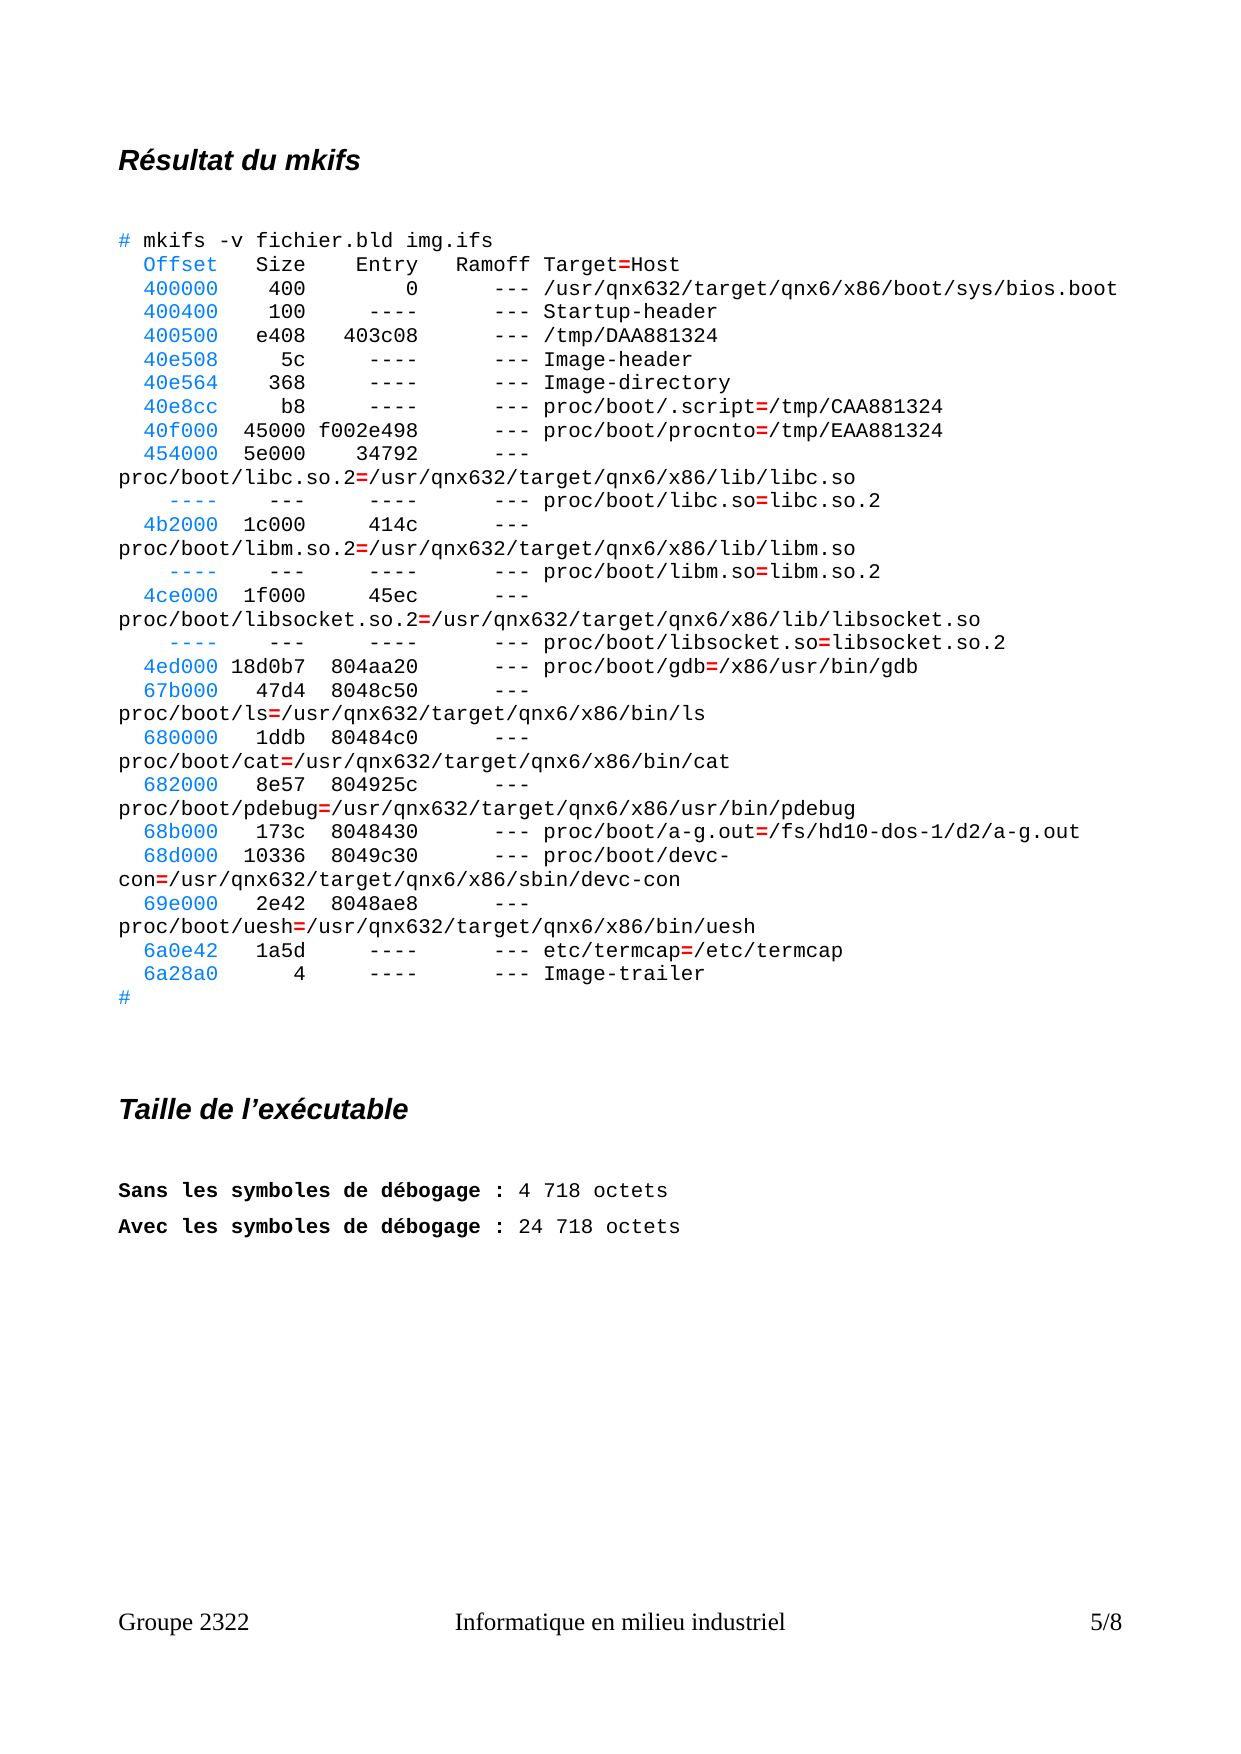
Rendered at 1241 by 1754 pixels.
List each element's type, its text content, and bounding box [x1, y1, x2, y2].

text 4ce000 1f000 45ec --- proc/boot/libsocket.so.2=/usr/qnx632/target/qnx6/x86/lib/libsocket.so [118, 585, 1122, 632]
text 6a0e42 1a5d ---- --- etc/termcap=/etc/termcap [118, 940, 1122, 963]
text 4ed000 18d0b7 804aa20 --- proc/boot/gdb=/x86/usr/bin/gdb [118, 656, 1122, 680]
text Avec les symboles de débogage : 24 718 octets [118, 1216, 1122, 1239]
text 454000 5e000 34792 --- proc/boot/libc.so.2=/usr/qnx632/target/qnx6/x86/lib/libc.so [118, 443, 1122, 491]
text 69e000 2e42 8048ae8 --- proc/boot/uesh=/usr/qnx632/target/qnx6/x86/bin/uesh [118, 892, 1122, 940]
text ---- --- ---- --- proc/boot/libm.so=libm.so.2 [118, 561, 1122, 585]
text 40e508 5c ---- --- Image-header [118, 349, 1122, 372]
text ---- --- ---- --- proc/boot/libsocket.so=libsocket.so.2 [118, 632, 1122, 656]
text 40e8cc b8 ---- --- proc/boot/.script=/tmp/CAA881324 [118, 396, 1122, 419]
text Offset Size Entry Ramoff Target=Host [118, 254, 1122, 278]
text 68d000 10336 8049c30 --- proc/boot/devc-con=/usr/qnx632/target/qnx6/x86/sbin/devc-con [118, 845, 1122, 892]
subtitle Taille de l’exécutable [118, 1092, 1122, 1126]
text 4b2000 1c000 414c --- proc/boot/libm.so.2=/usr/qnx632/target/qnx6/x86/lib/libm.so [118, 514, 1122, 561]
text ---- --- ---- --- proc/boot/libc.so=libc.so.2 [118, 491, 1122, 514]
subtitle Résultat du mkifs [118, 143, 1122, 177]
text 400000 400 0 --- /usr/qnx632/target/qnx6/x86/boot/sys/bios.boot [118, 278, 1122, 301]
text 400500 e408 403c08 --- /tmp/DAA881324 [118, 325, 1122, 349]
text 400400 100 ---- --- Startup-header [118, 301, 1122, 325]
text 680000 1ddb 80484c0 --- proc/boot/cat=/usr/qnx632/target/qnx6/x86/bin/cat [118, 727, 1122, 774]
text 6a28a0 4 ---- --- Image-trailer [118, 963, 1122, 987]
text 682000 8e57 804925c --- proc/boot/pdebug=/usr/qnx632/target/qnx6/x86/usr/bin/pdebug [118, 774, 1122, 822]
text # [118, 987, 1122, 1011]
text 40f000 45000 f002e498 --- proc/boot/procnto=/tmp/EAA881324 [118, 419, 1122, 443]
text Sans les symboles de débogage : 4 718 octets [118, 1180, 1122, 1203]
text 40e564 368 ---- --- Image-directory [118, 372, 1122, 396]
text # mkifs -v fichier.bld img.ifs [118, 230, 1122, 254]
text 68b000 173c 8048430 --- proc/boot/a-g.out=/fs/hd10-dos-1/d2/a-g.out [118, 822, 1122, 845]
text 67b000 47d4 8048c50 --- proc/boot/ls=/usr/qnx632/target/qnx6/x86/bin/ls [118, 680, 1122, 727]
